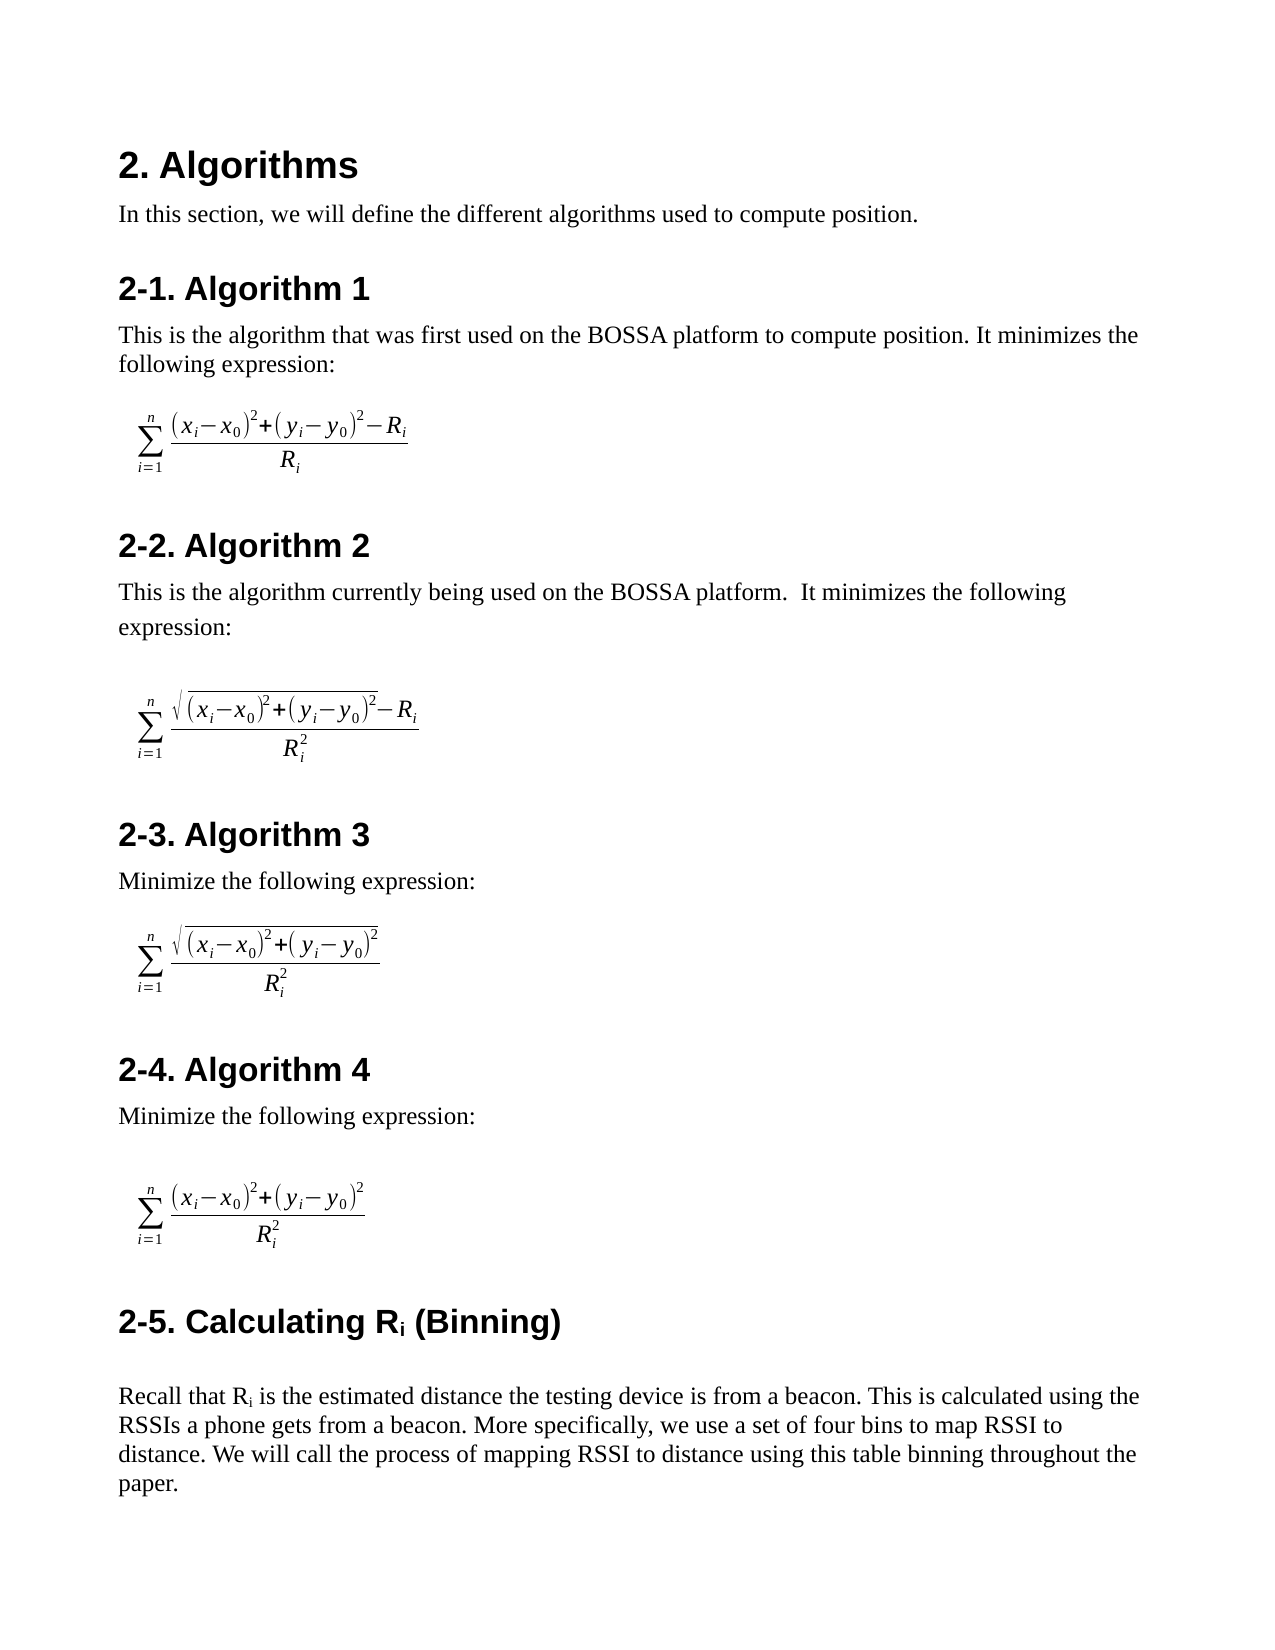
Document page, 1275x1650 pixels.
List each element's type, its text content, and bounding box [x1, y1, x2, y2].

subtitle 2-1. Algorithm 1 [118, 269, 1157, 308]
text Recall that Ri is the estimated distance the testing device is from a beacon. This is calculated using the RSSIs a phone gets from a beacon. More specifically, we use a set of four bins to map RSSI to distance. We will call the process of mapping RSSI to distance using this table binning throughout the paper. [118, 1381, 1157, 1496]
subtitle 2-2. Algorithm 2 [118, 526, 1157, 565]
text This is the algorithm currently being used on the BOSSA platform. It minimizes the following expression: [118, 577, 1157, 640]
text This is the algorithm that was first used on the BOSSA platform to compute position. It minimizes the following expression: [118, 320, 1157, 378]
subtitle 2-4. Algorithm 4 [118, 1049, 1157, 1088]
subtitle 2-5. Calculating Ri (Binning) [118, 1302, 1157, 1340]
text Minimize the following expression: [118, 1101, 1157, 1129]
subtitle 2. Algorithms [118, 143, 1157, 187]
text Minimize the following expression: [118, 866, 1157, 895]
subtitle 2-3. Algorithm 3 [118, 815, 1157, 854]
text In this section, we will define the different algorithms used to compute position. [118, 199, 1157, 228]
